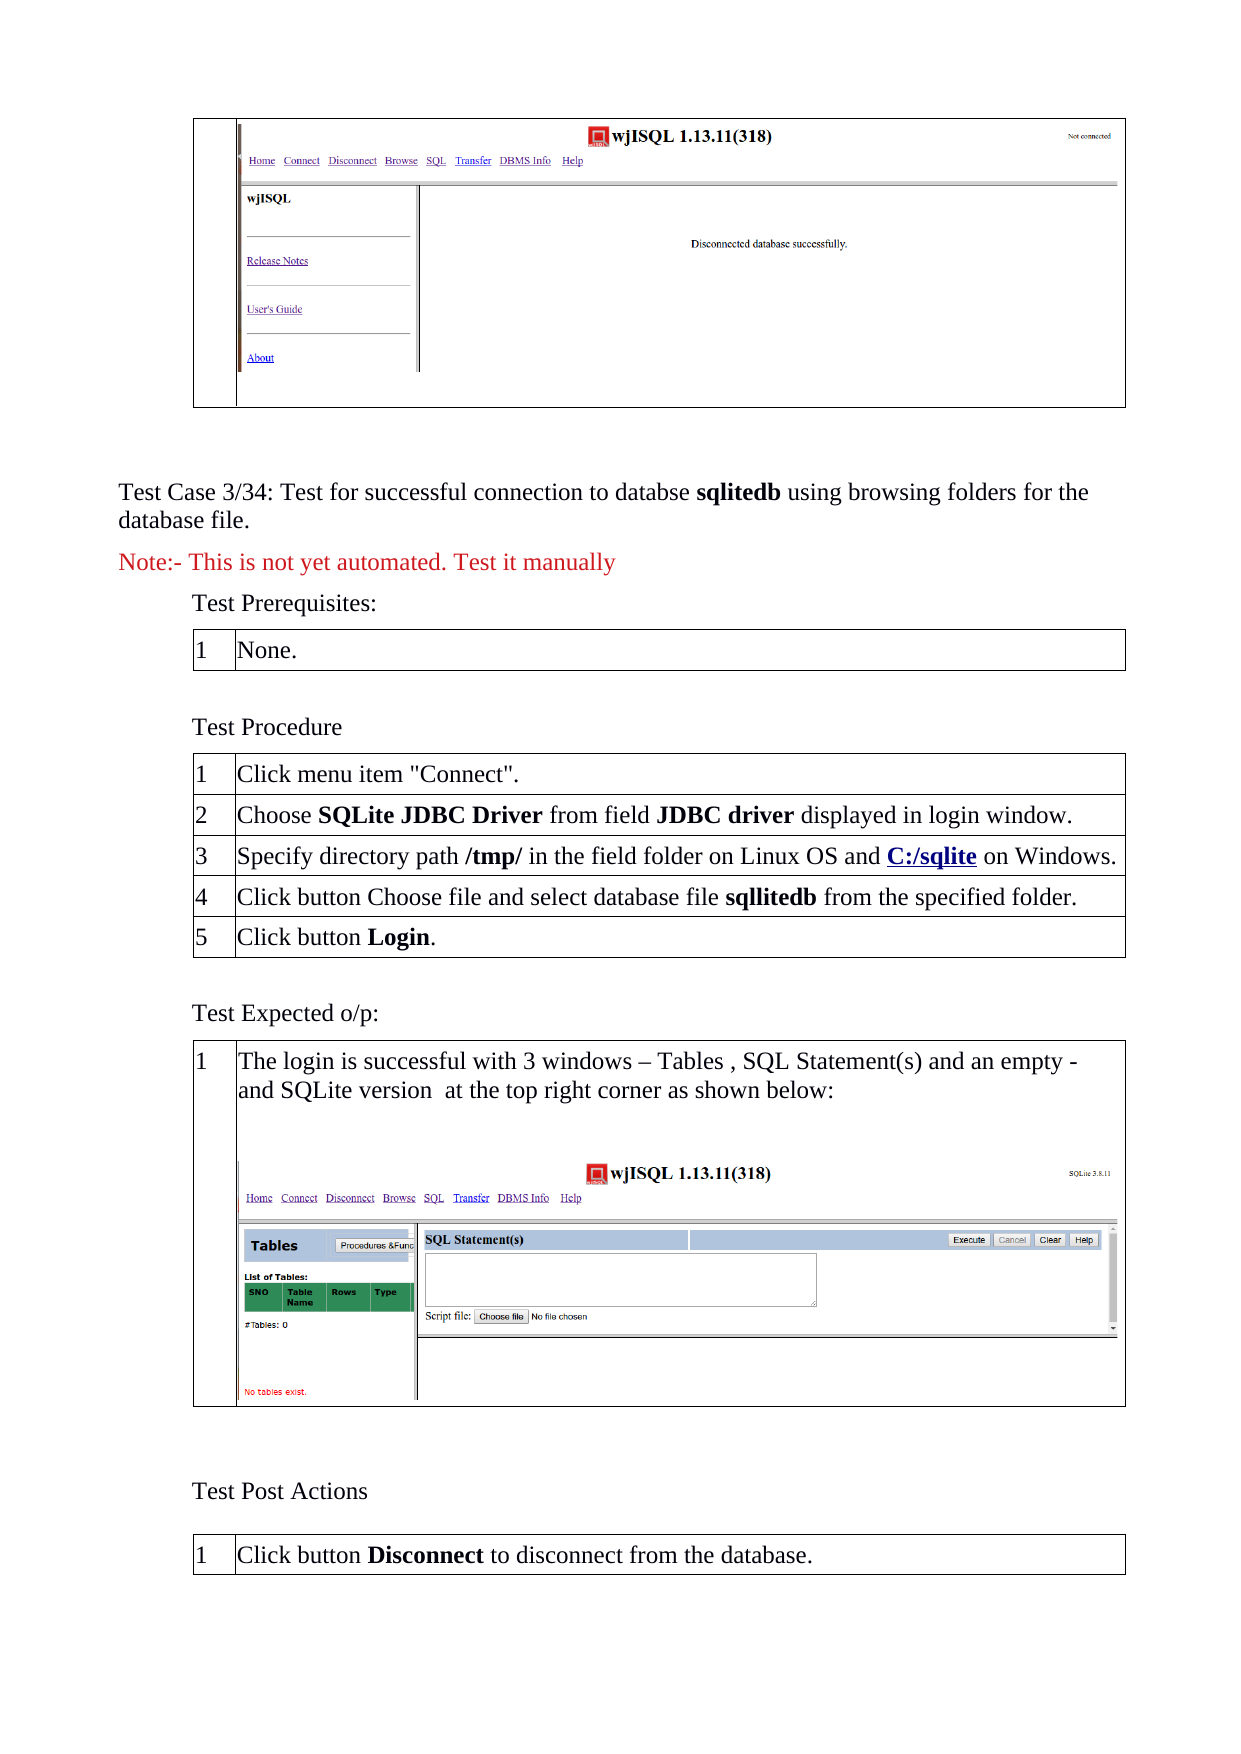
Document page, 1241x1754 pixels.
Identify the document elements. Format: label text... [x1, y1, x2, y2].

text Note:- This is not yet automated. Test it manually [118, 547, 1122, 576]
table_header 1 [194, 754, 235, 794]
table_header None. [236, 630, 1125, 670]
picture [237, 1161, 1118, 1400]
table_cell 3 [194, 836, 235, 875]
table_cell Click button Login. [236, 917, 1125, 957]
text Test Expected o/p: [118, 998, 1122, 1027]
picture [237, 124, 1118, 372]
text Test Prerequisites: [118, 588, 1122, 617]
text Test Post Actions [118, 1476, 1122, 1505]
table_cell Click button Choose file and select database file sqllitedb from the specified folder. [236, 876, 1125, 916]
table_header The login is successful with 3 windows – Tables , SQL Statement(s) and an empty - and SQLite version at the top right corner as shown below: [237, 1041, 1125, 1406]
text Test Case 3/34: Test for successful connection to databse sqlitedb using browsing folders for the database file. [118, 477, 1122, 534]
table_cell 4 [194, 876, 235, 916]
table_cell 5 [194, 917, 235, 957]
table_header 1 [194, 1041, 236, 1406]
table_header 1 [194, 1535, 235, 1574]
table_header Click menu item "Connect". [236, 754, 1125, 794]
table_header [237, 119, 1125, 406]
table_cell 2 [194, 795, 235, 834]
table_header Click button Disconnect to disconnect from the database. [236, 1535, 1125, 1574]
table_header [194, 119, 236, 406]
table_cell Specify directory path /tmp/ in the field folder on Linux OS and C:/sqlite on Windows. [236, 836, 1125, 875]
text Test Procedure [118, 712, 1122, 741]
table_cell Choose SQLite JDBC Driver from field JDBC driver displayed in login window. [236, 795, 1125, 834]
table_header 1 [194, 630, 235, 670]
